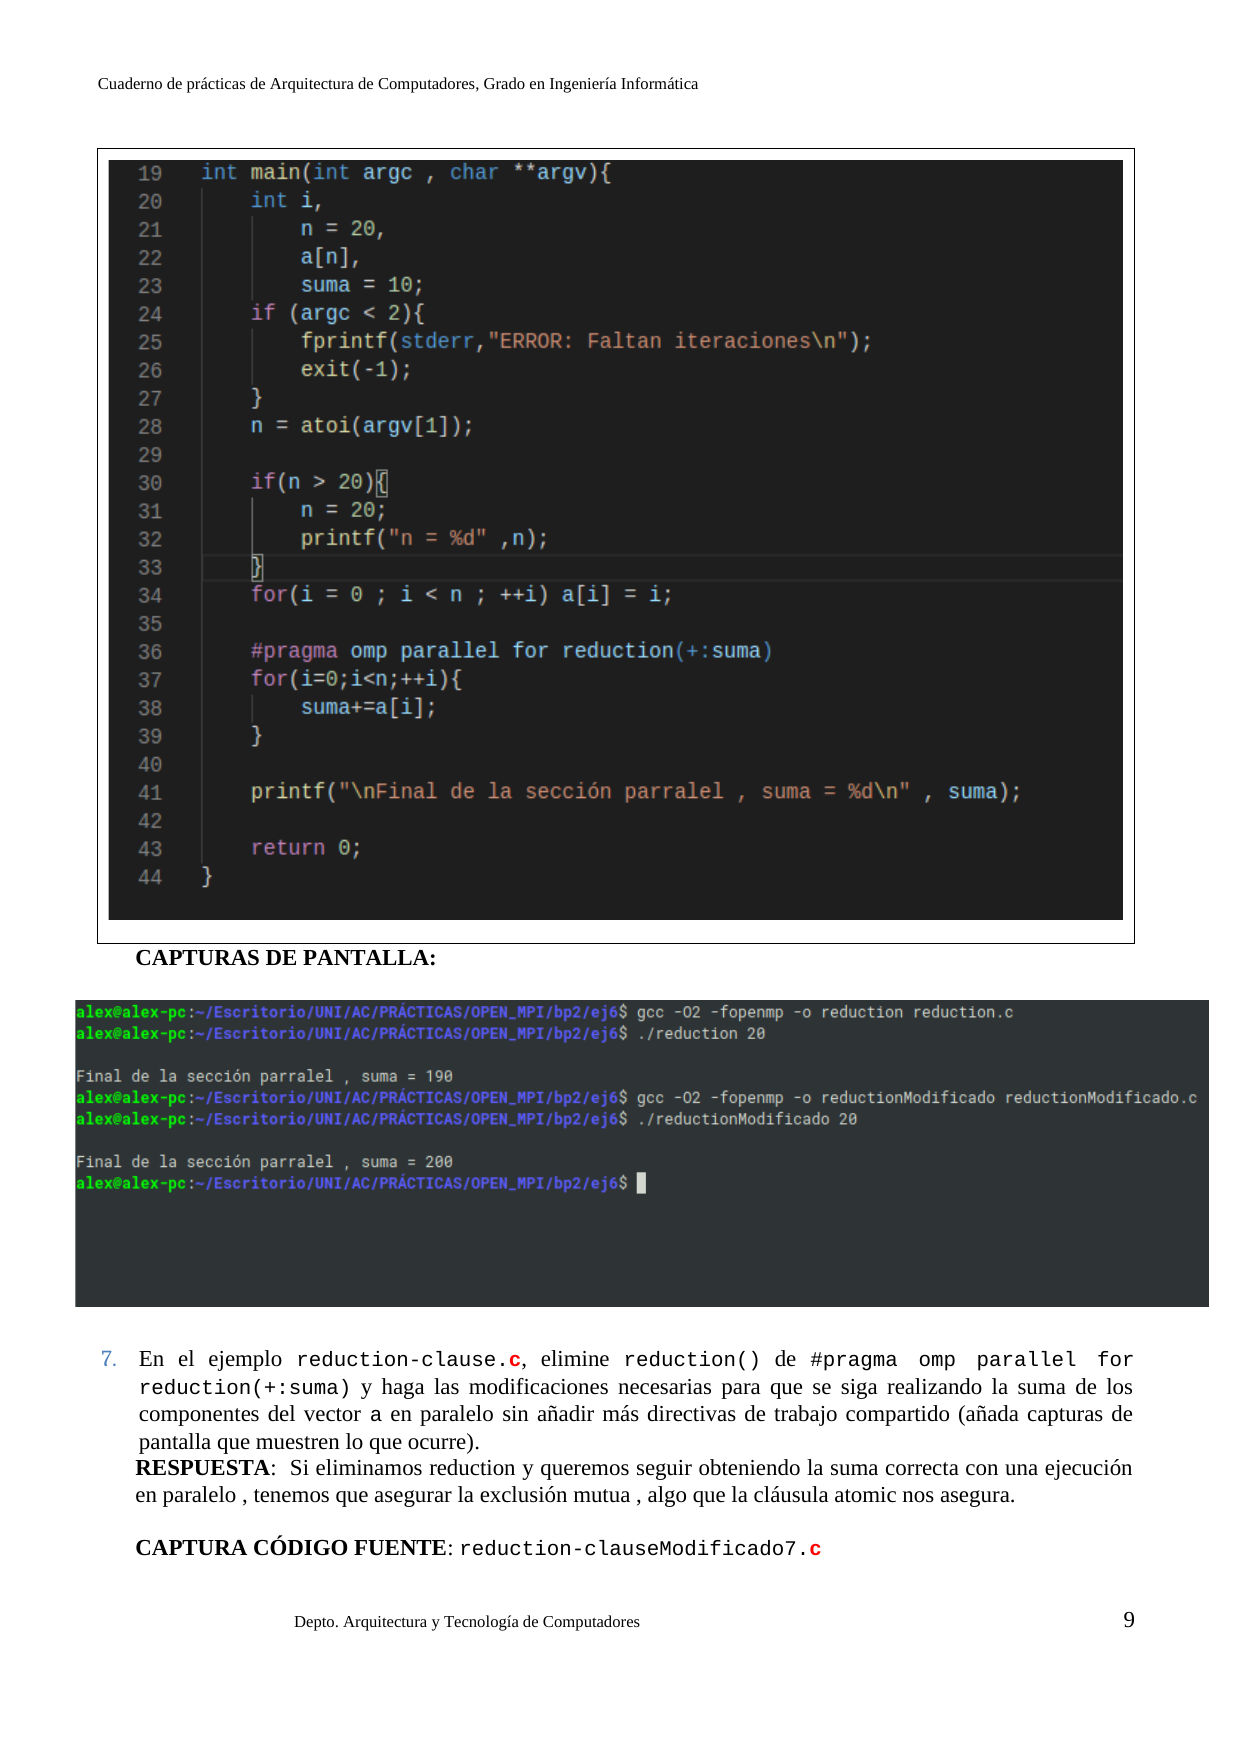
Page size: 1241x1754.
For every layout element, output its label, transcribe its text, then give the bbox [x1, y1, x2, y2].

table_header [98, 149, 1134, 943]
list En el ejemplo reduction-clause.c, elimine reduction() de #pragma omp parallel for reduction(+:suma) y haga las modificaciones necesarias para que se siga realizando la suma de los componentes del vector a en paralelo sin añadir más directivas de trabajo compartido (añada capturas de pantalla que muestren lo que ocurre). [101, 1345, 1135, 1454]
picture [108, 160, 1123, 920]
text CAPTURA CÓDIGO FUENTE: reduction-clauseModificado7.c [135, 1533, 1135, 1561]
text CAPTURAS DE PANTALLA: [135, 944, 1135, 971]
picture [75, 1000, 1209, 1307]
text RESPUESTA: Si eliminamos reduction y queremos seguir obteniendo la suma correcta con una ejecución en paralelo , tenemos que asegurar la exclusión mutua , algo que la cláusula atomic nos asegura. [135, 1454, 1135, 1507]
